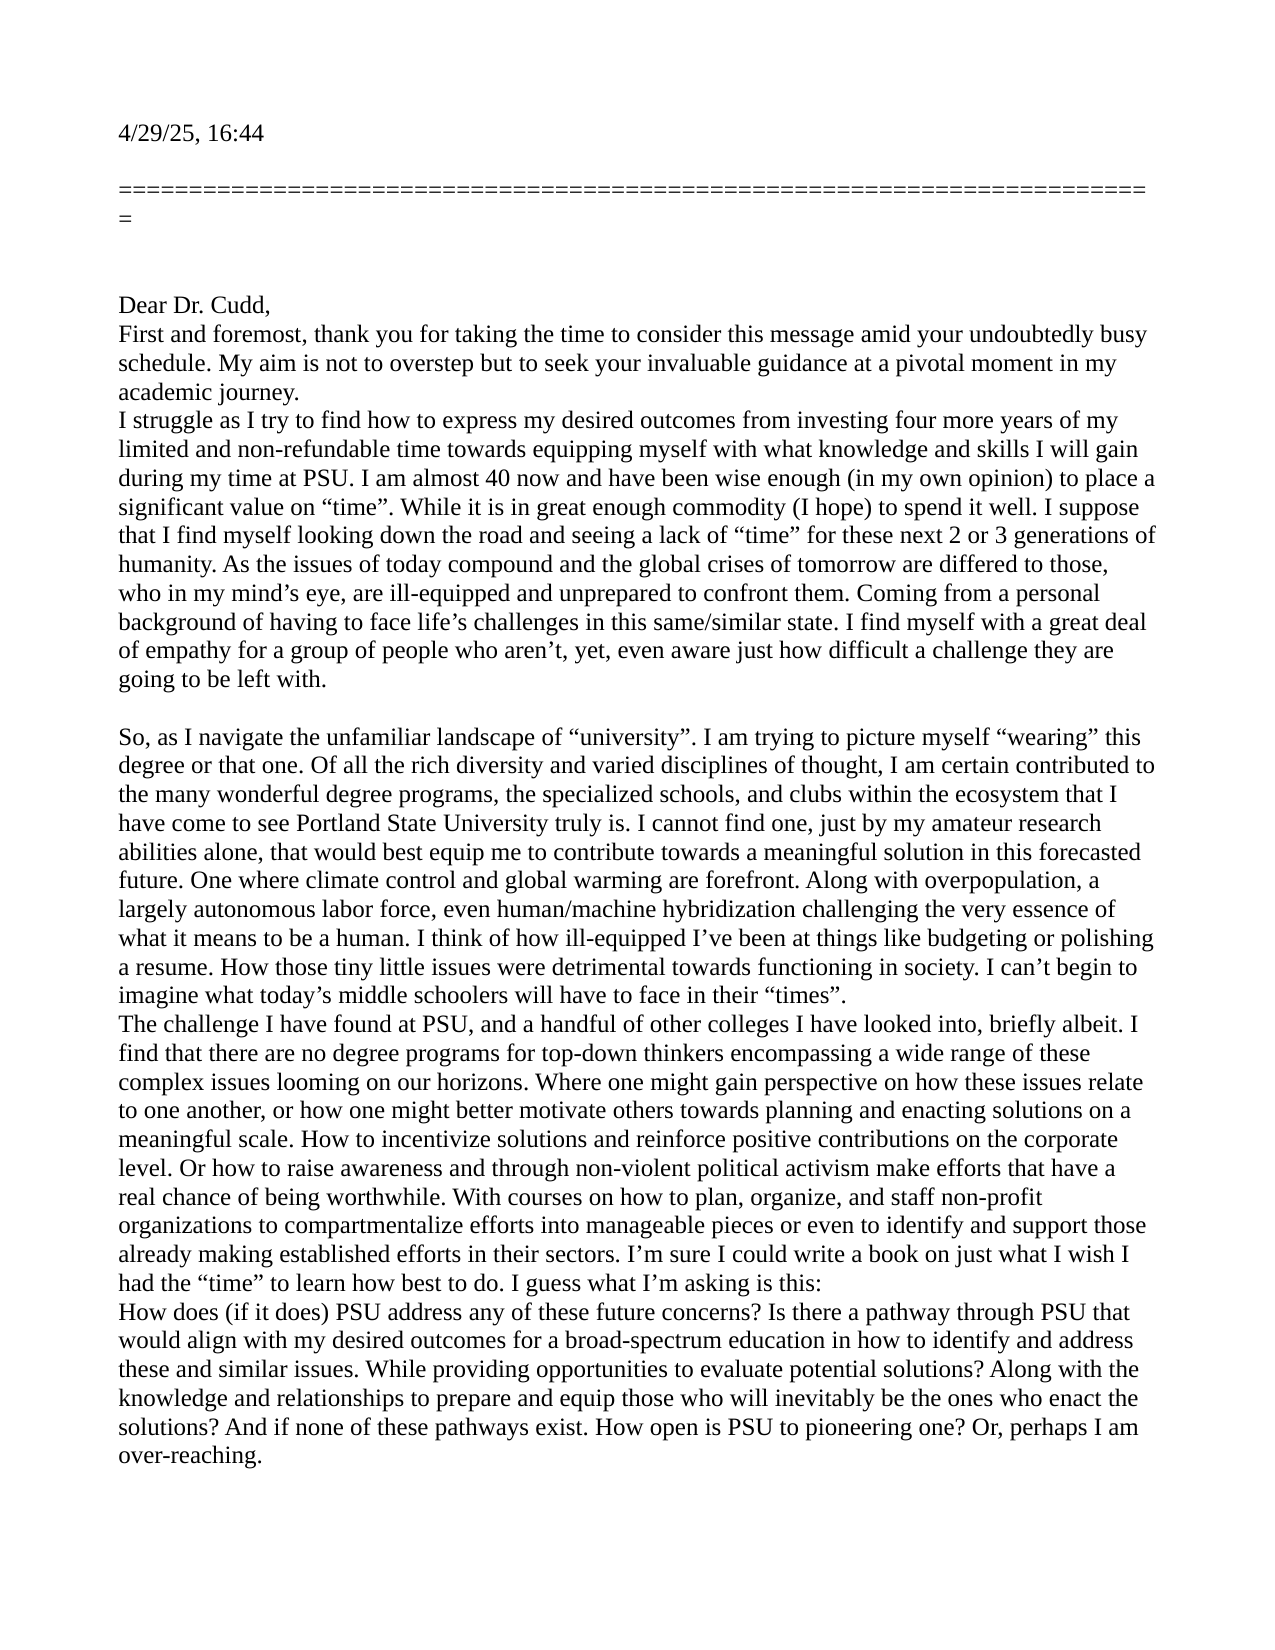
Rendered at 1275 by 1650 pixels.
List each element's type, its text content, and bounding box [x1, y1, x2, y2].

text 4/29/25, 16:44 ========================================================================== [118, 118, 1157, 233]
text How does (if it does) PSU address any of these future concerns? Is there a pathway through PSU that would align with my desired outcomes for a broad-spectrum education in how to identify and address these and similar issues. While providing opportunities to evaluate potential solutions? Along with the knowledge and relationships to prepare and equip those who will inevitably be the ones who enact the solutions? And if none of these pathways exist. How open is PSU to pioneering one? Or, perhaps I am over-reaching. [118, 1297, 1157, 1527]
text I struggle as I try to find how to express my desired outcomes from investing four more years of my limited and non-refundable time towards equipping myself with what knowledge and skills I will gain during my time at PSU. I am almost 40 now and have been wise enough (in my own opinion) to place a significant value on “time”. While it is in great enough commodity (I hope) to spend it well. I suppose that I find myself looking down the road and seeing a lack of “time” for these next 2 or 3 generations of humanity. As the issues of today compound and the global crises of tomorrow are differed to those, who in my mind’s eye, are ill-equipped and unprepared to confront them. Coming from a personal background of having to face life’s challenges in this same/similar state. I find myself with a great deal of empathy for a group of people who aren’t, yet, even aware just how difficult a challenge they are going to be left with. So, as I navigate the unfamiliar landscape of “university”. I am trying to picture myself “wearing” this degree or that one. Of all the rich diversity and varied disciplines of thought, I am certain contributed to the many wonderful degree programs, the specialized schools, and clubs within the ecosystem that I have come to see Portland State University truly is. I cannot find one, just by my amateur research abilities alone, that would best equip me to contribute towards a meaningful solution in this forecasted future. One where climate control and global warming are forefront. Along with overpopulation, a largely autonomous labor force, even human/machine hybridization challenging the very essence of what it means to be a human. I think of how ill-equipped I’ve been at things like budgeting or polishing a resume. How those tiny little issues were detrimental towards functioning in society. I can’t begin to imagine what today’s middle schoolers will have to face in their “times”. [118, 406, 1157, 1009]
text Dear Dr. Cudd, [118, 291, 1157, 319]
text The challenge I have found at PSU, and a handful of other colleges I have looked into, briefly albeit. I find that there are no degree programs for top-down thinkers encompassing a wide range of these complex issues looming on our horizons. Where one might gain perspective on how these issues relate to one another, or how one might better motivate others towards planning and enacting solutions on a meaningful scale. How to incentivize solutions and reinforce positive contributions on the corporate level. Or how to raise awareness and through non-violent political activism make efforts that have a real chance of being worthwhile. With courses on how to plan, organize, and staff non-profit organizations to compartmentalize efforts into manageable pieces or even to identify and support those already making established efforts in their sectors. I’m sure I could write a book on just what I wish I had the “time” to learn how best to do. I guess what I’m asking is this: [118, 1009, 1157, 1297]
text First and foremost, thank you for taking the time to consider this message amid your undoubtedly busy schedule. My aim is not to overstep but to seek your invaluable guidance at a pivotal moment in my academic journey. [118, 319, 1157, 406]
